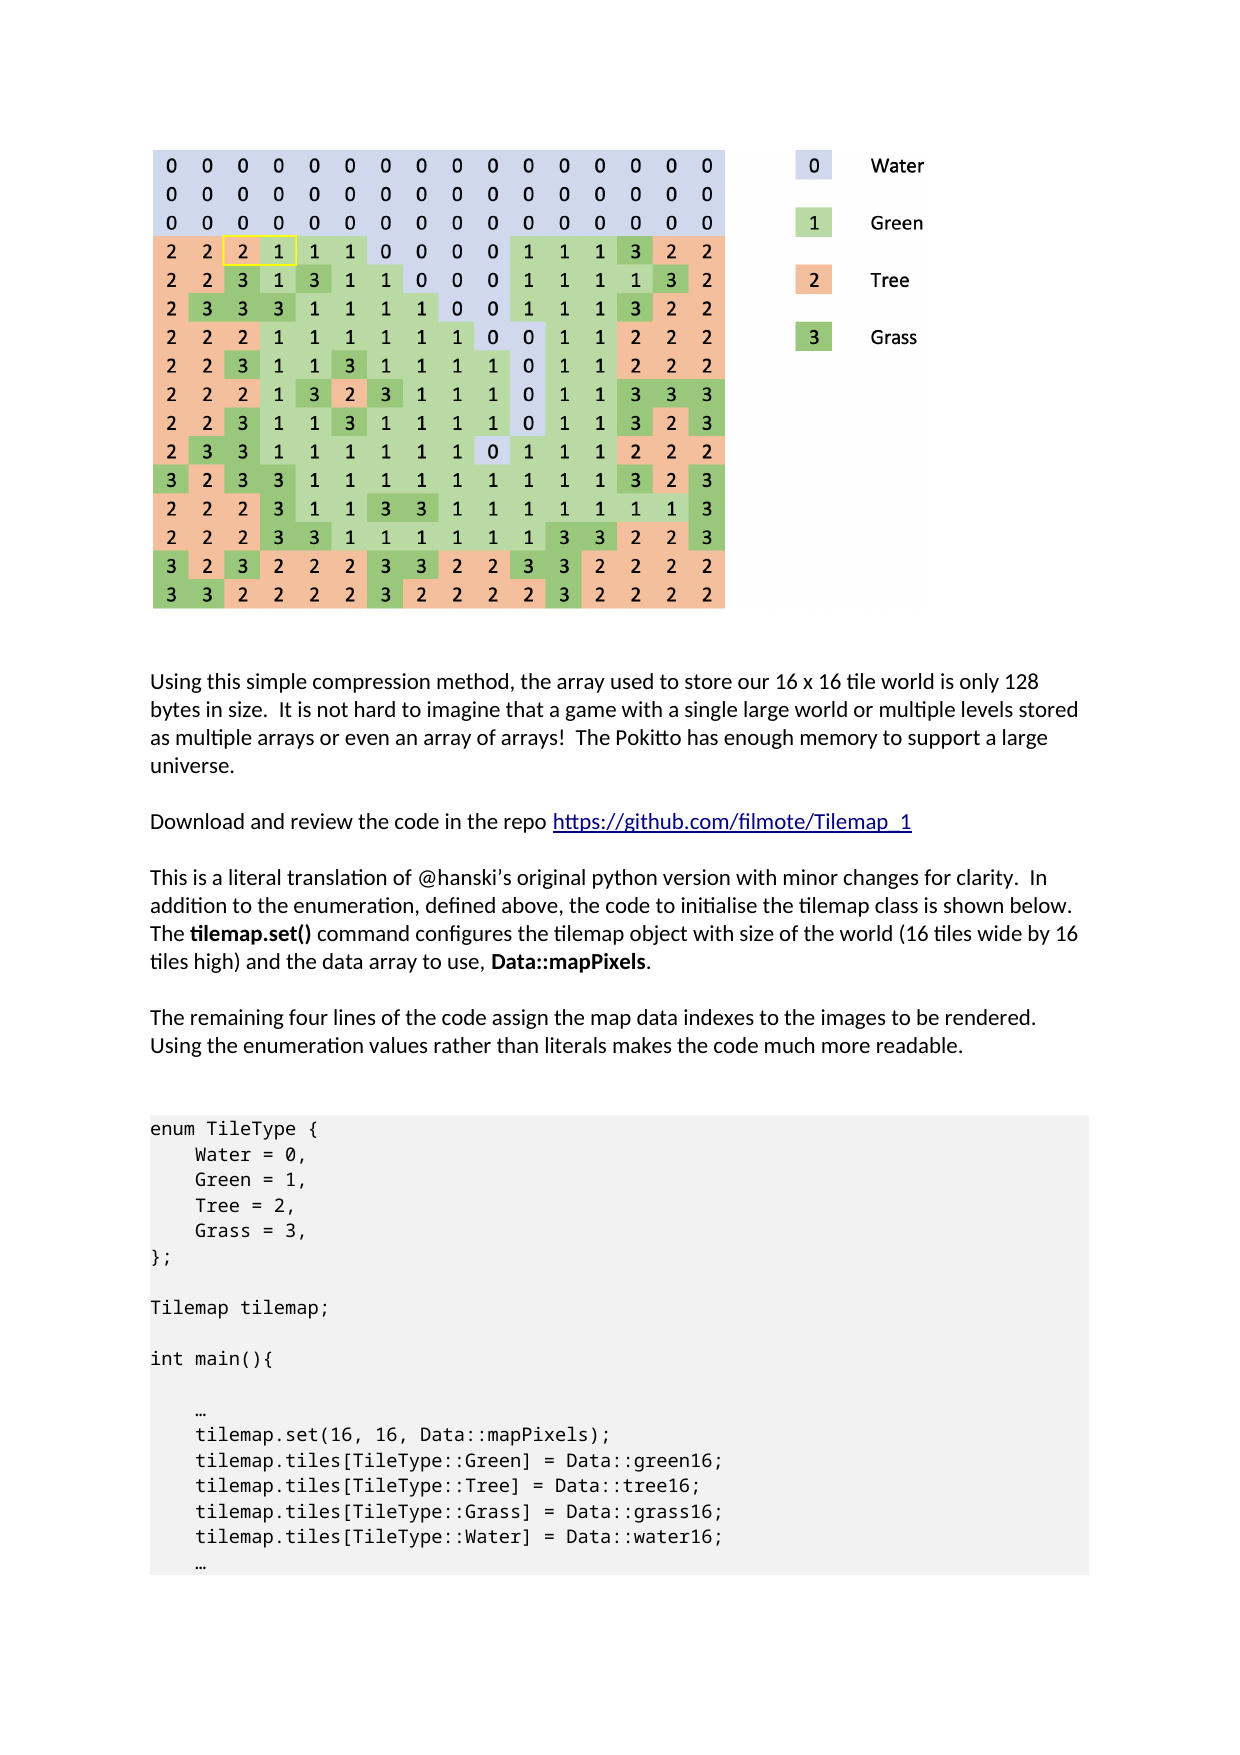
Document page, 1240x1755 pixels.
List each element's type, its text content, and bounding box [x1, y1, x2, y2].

text … [150, 1396, 1089, 1422]
text Download and review the code in the repo https://github.com/filmote/Tilemap_1 [150, 807, 1089, 835]
text tilemap.tiles[TileType::Tree] = Data::tree16; [150, 1473, 1089, 1498]
text The remaining four lines of the code assign the map data indexes to the images to be rendered. Using the enumeration values rather than literals makes the code much more readable. [150, 1003, 1089, 1059]
text tilemap.tiles[TileType::Green] = Data::green16; [150, 1447, 1089, 1473]
text int main(){ [150, 1345, 1089, 1371]
text Tree = 2, [150, 1192, 1089, 1217]
text Using this simple compression method, the array used to store our 16 x 16 tile world is only 128 bytes in size. It is not hard to imagine that a game with a single large world or multiple levels stored as multiple arrays or even an array of arrays! The Pokitto has enough memory to support a large universe. [150, 667, 1089, 779]
text tilemap.tiles[TileType::Grass] = Data::grass16; [150, 1498, 1089, 1524]
text enum TileType { [150, 1115, 1089, 1141]
text Green = 1, [150, 1166, 1089, 1192]
text }; [150, 1243, 1089, 1268]
text tilemap.tiles[TileType::Water] = Data::water16; [150, 1524, 1089, 1549]
text tilemap.set(16, 16, Data::mapPixels); [150, 1422, 1089, 1447]
text Water = 0, [150, 1141, 1089, 1166]
text Tilemap tilemap; [150, 1294, 1089, 1319]
text This is a literal translation of @hanski’s original python version with minor changes for clarity. In addition to the enumeration, defined above, the code to initialise the tilemap class is shown below. The tilemap.set() command configures the tilemap object with size of the world (16 tiles wide by 16 tiles high) and the data array to use, Data::mapPixels. [150, 863, 1089, 975]
text Grass = 3, [150, 1217, 1089, 1243]
text … [150, 1549, 1089, 1575]
